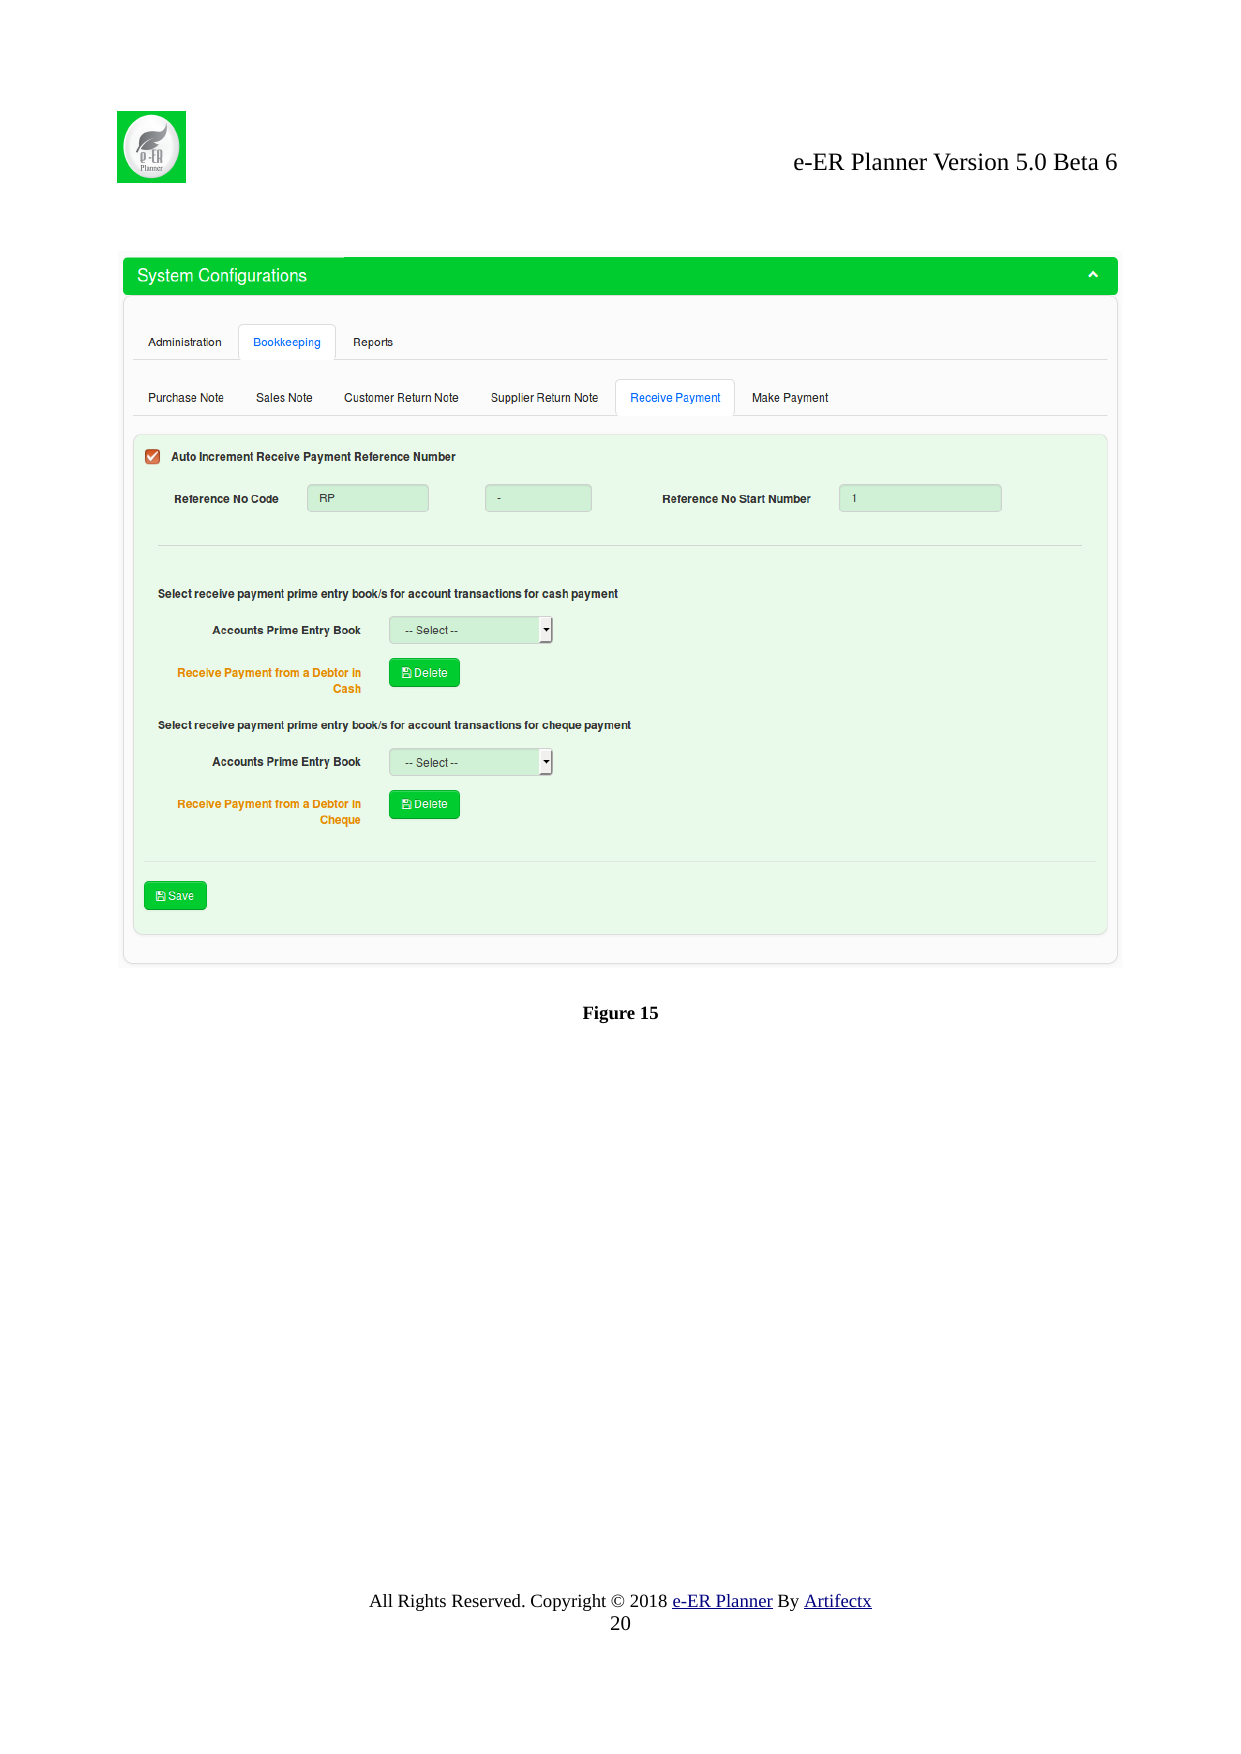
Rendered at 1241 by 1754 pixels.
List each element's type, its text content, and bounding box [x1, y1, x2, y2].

picture [118, 251, 1123, 968]
picture [117, 111, 186, 183]
text Figure 15 [118, 1002, 1122, 1024]
